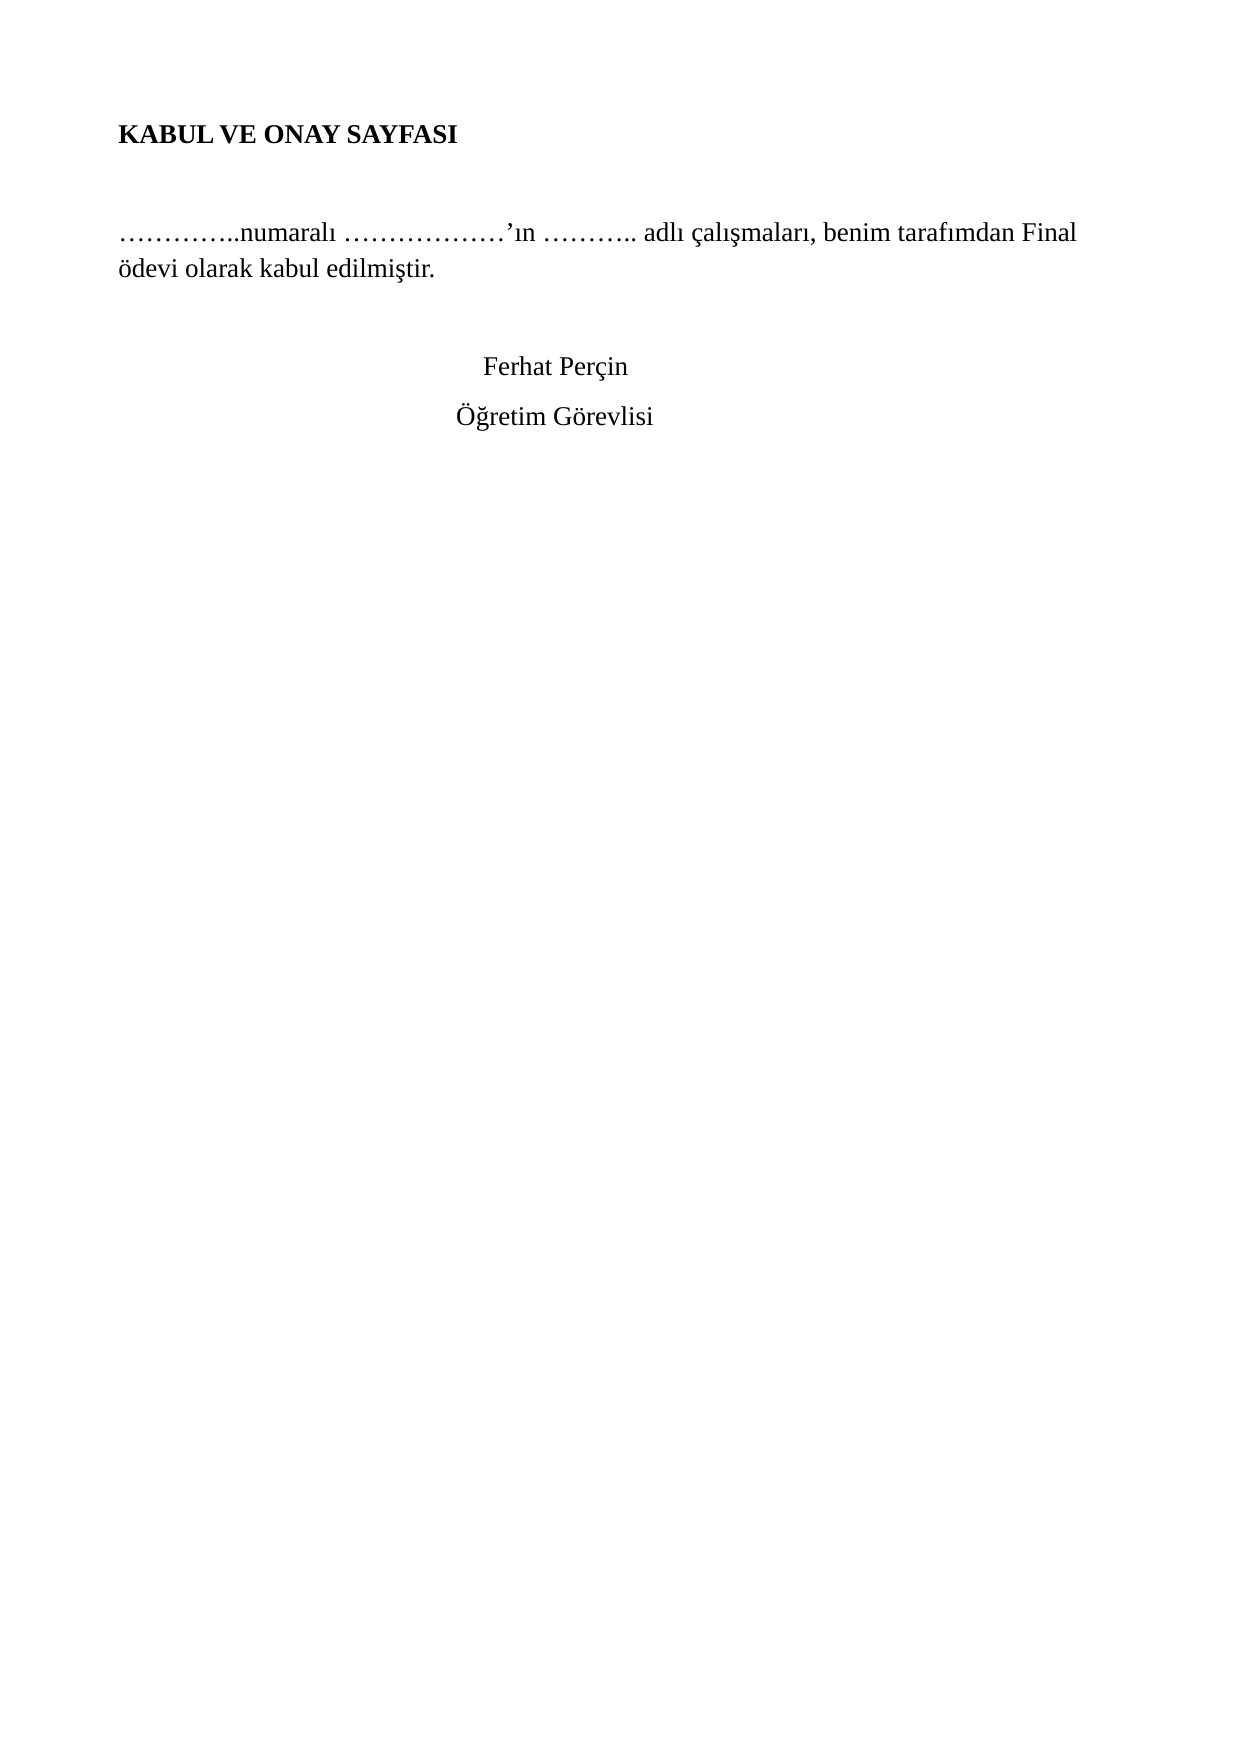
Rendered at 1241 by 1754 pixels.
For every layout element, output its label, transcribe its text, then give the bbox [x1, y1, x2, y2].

text …………..numaralı ………………’ın ……….. adlı çalışmaları, benim tarafımdan Final ödevi olarak kabul edilmiştir. [118, 216, 1122, 283]
text Ferhat Perçin [118, 350, 1122, 381]
text KABUL VE ONAY SAYFASI [118, 118, 1122, 149]
text Öğretim Görevlisi [118, 400, 1122, 431]
